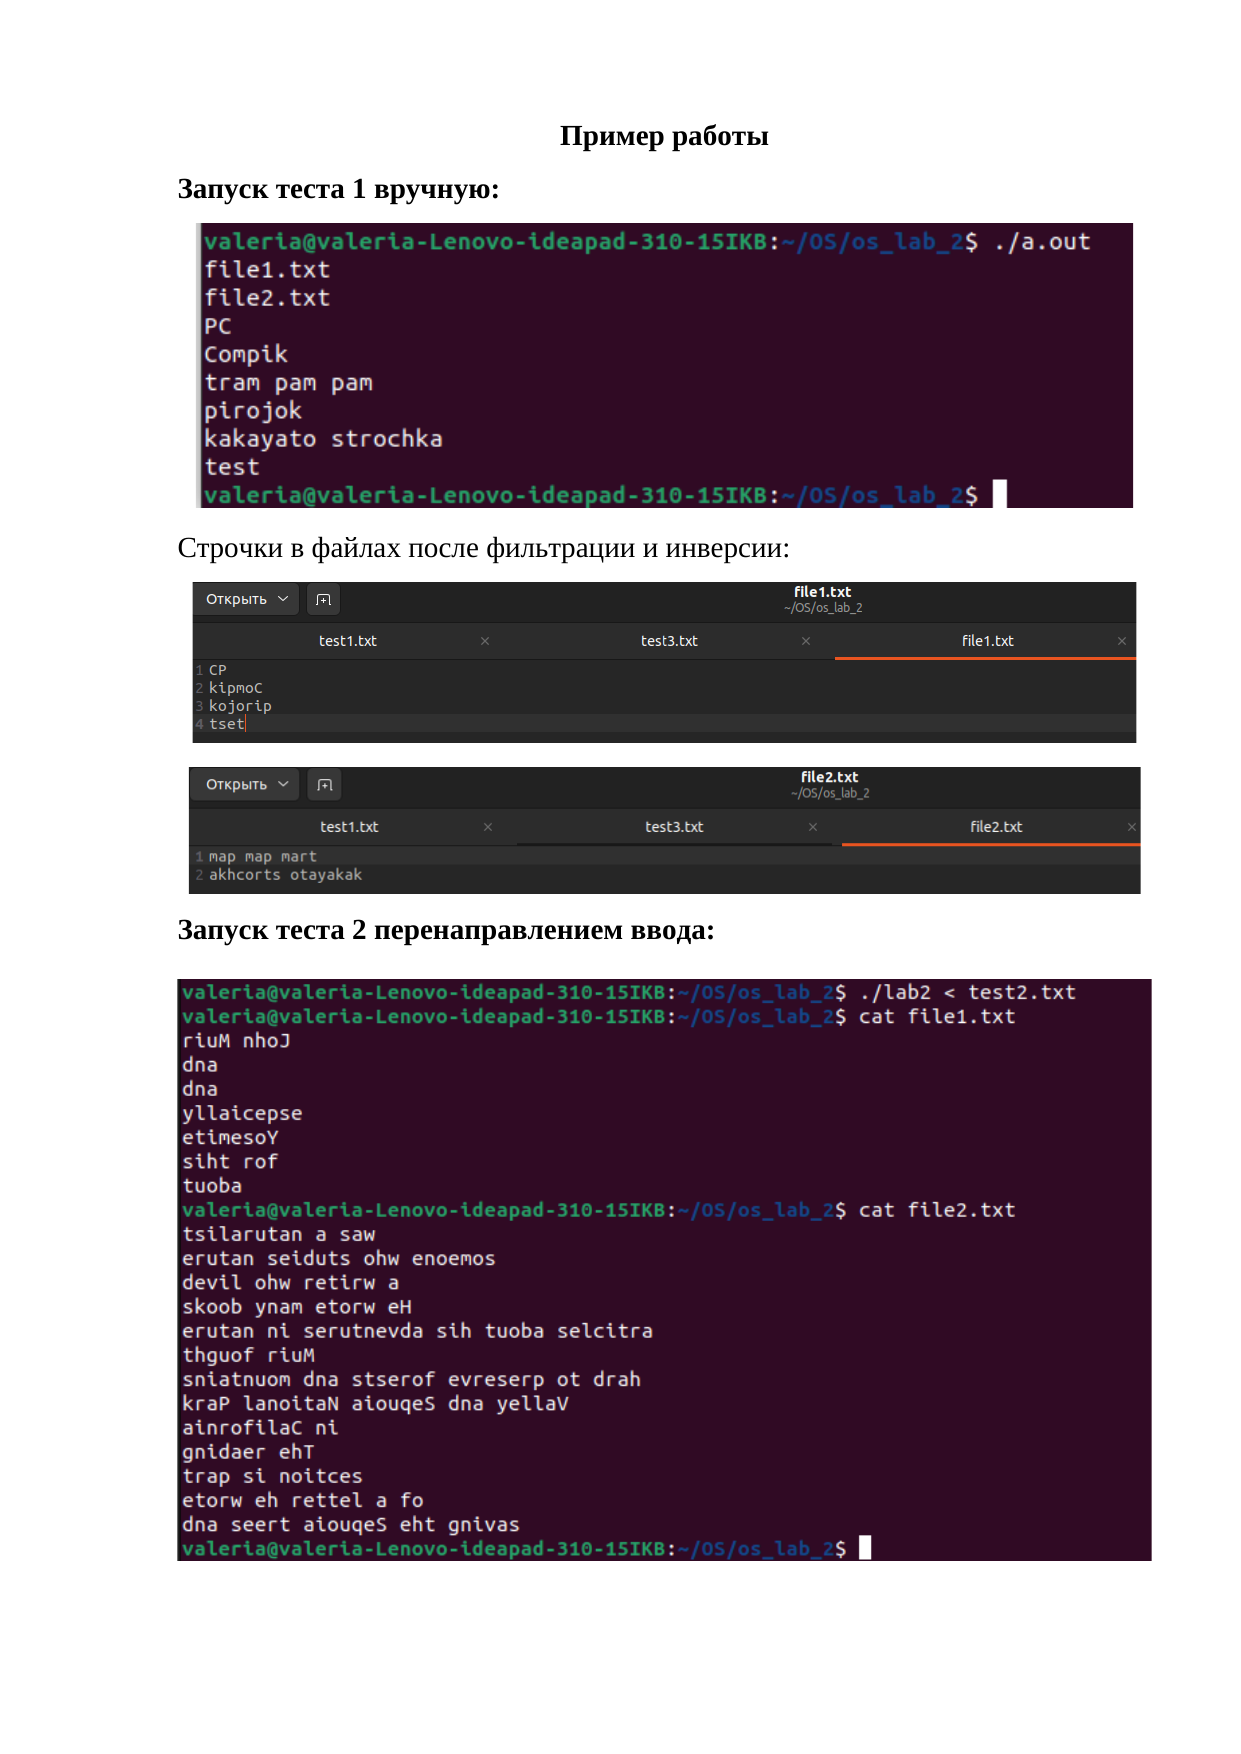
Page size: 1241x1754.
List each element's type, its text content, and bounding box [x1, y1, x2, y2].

text Запуск теста 2 перенаправлением ввода: [177, 583, 1152, 946]
picture [192, 582, 1137, 743]
text Пример работы [177, 118, 1152, 152]
picture [188, 767, 1141, 894]
picture [195, 223, 1134, 508]
picture [177, 979, 1152, 1561]
text Запуск теста 1 вручную: [177, 171, 1152, 204]
text Строчки в файлах после фильтрации и инверсии: [177, 224, 1152, 563]
